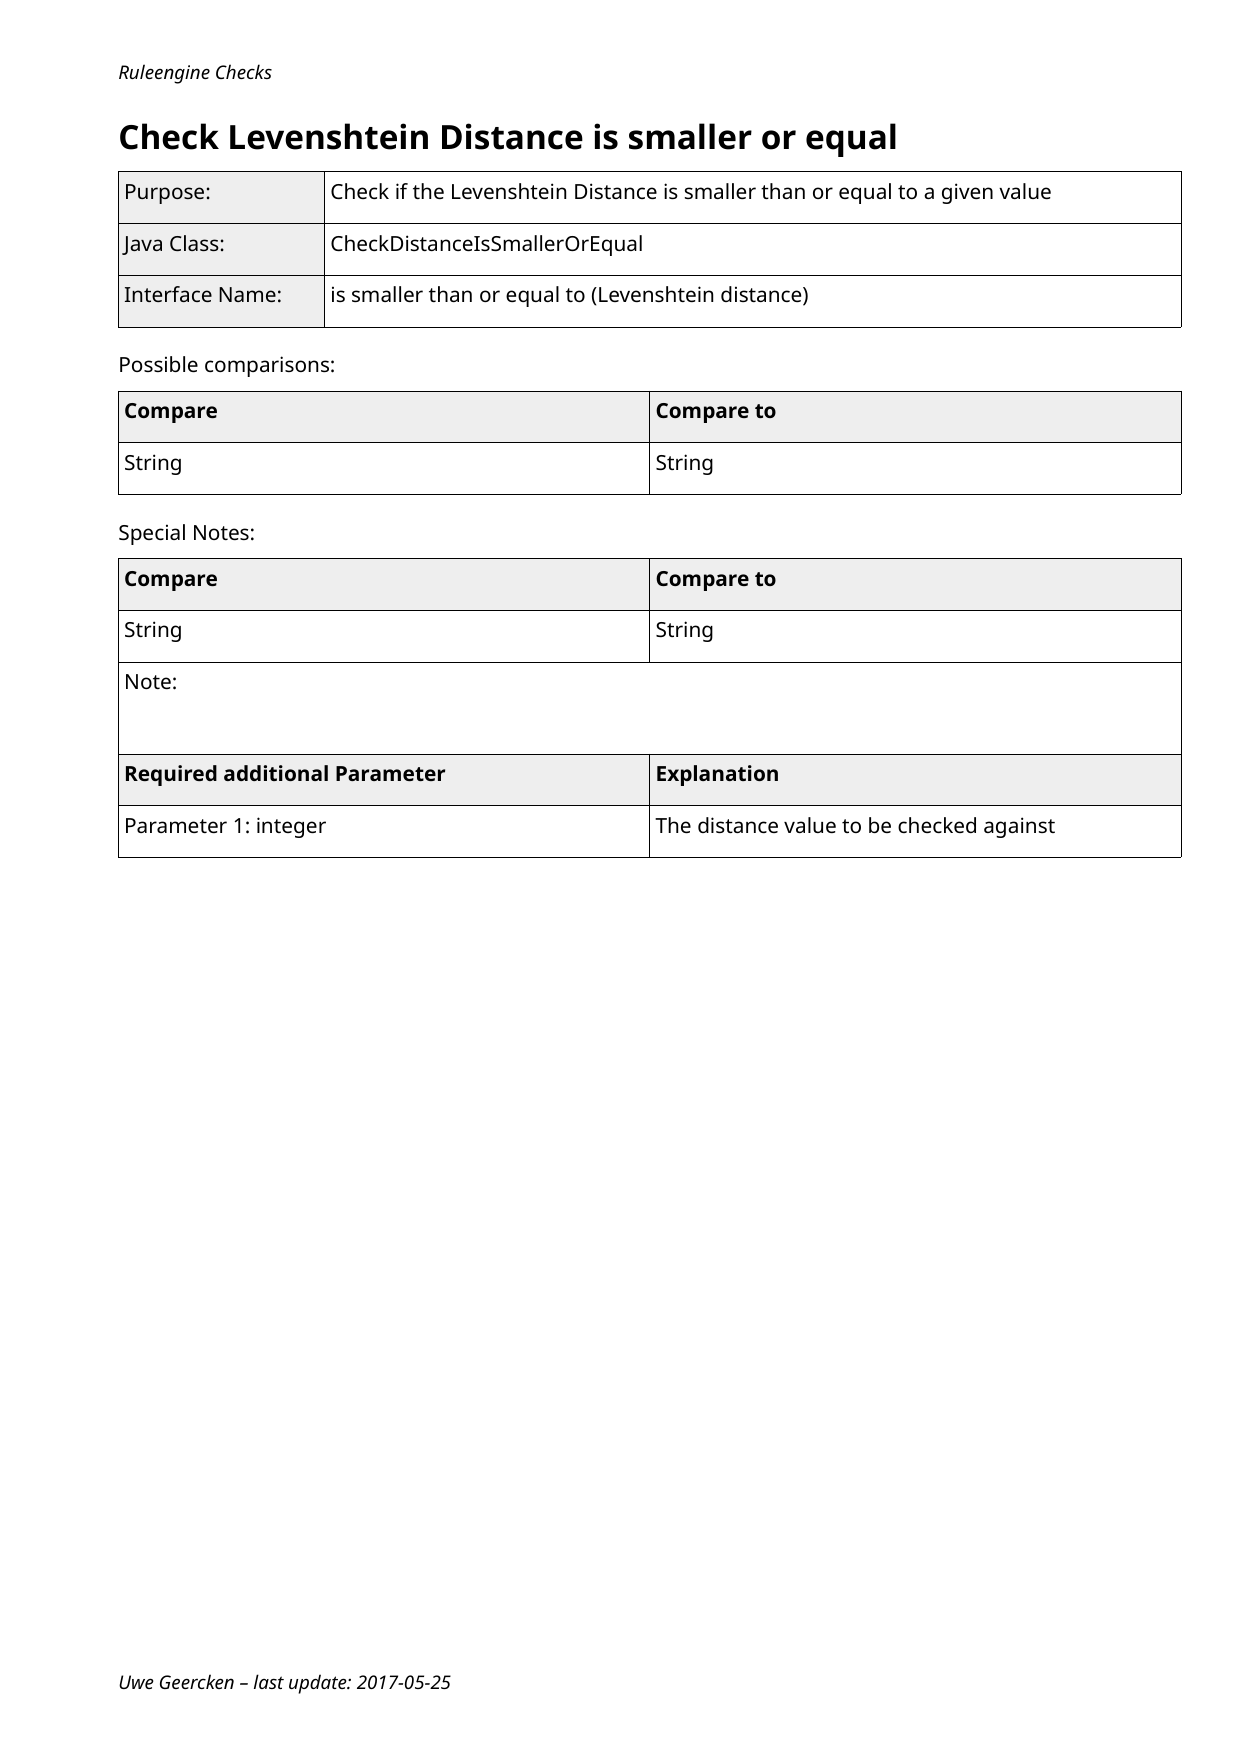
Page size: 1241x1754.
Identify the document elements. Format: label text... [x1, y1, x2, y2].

table_cell is smaller than or equal to (Levenshtein distance) [325, 276, 1181, 327]
table_header Compare to [650, 559, 1181, 610]
table_cell String [650, 611, 1181, 662]
text Special Notes: [118, 518, 1181, 546]
table_cell String [650, 443, 1181, 494]
table_header Compare [119, 559, 649, 610]
table_cell Parameter 1: integer [119, 806, 649, 857]
table_cell Note: [119, 663, 1181, 753]
table_cell String [119, 443, 649, 494]
table_cell Interface Name: [119, 276, 324, 327]
text Possible comparisons: [118, 350, 1181, 379]
table_cell Required additional Parameter [119, 755, 649, 805]
table_header Compare to [650, 392, 1181, 442]
table_cell Explanation [650, 755, 1181, 805]
text Check Levenshtein Distance is smaller or equal [118, 114, 1181, 159]
table_cell Java Class: [119, 224, 324, 275]
table_header Compare [119, 392, 649, 442]
table_header Purpose: [119, 172, 324, 223]
table_cell String [119, 611, 649, 662]
table_cell CheckDistanceIsSmallerOrEqual [325, 224, 1181, 275]
table_header Check if the Levenshtein Distance is smaller than or equal to a given value [325, 172, 1181, 223]
table_cell The distance value to be checked against [650, 806, 1181, 857]
